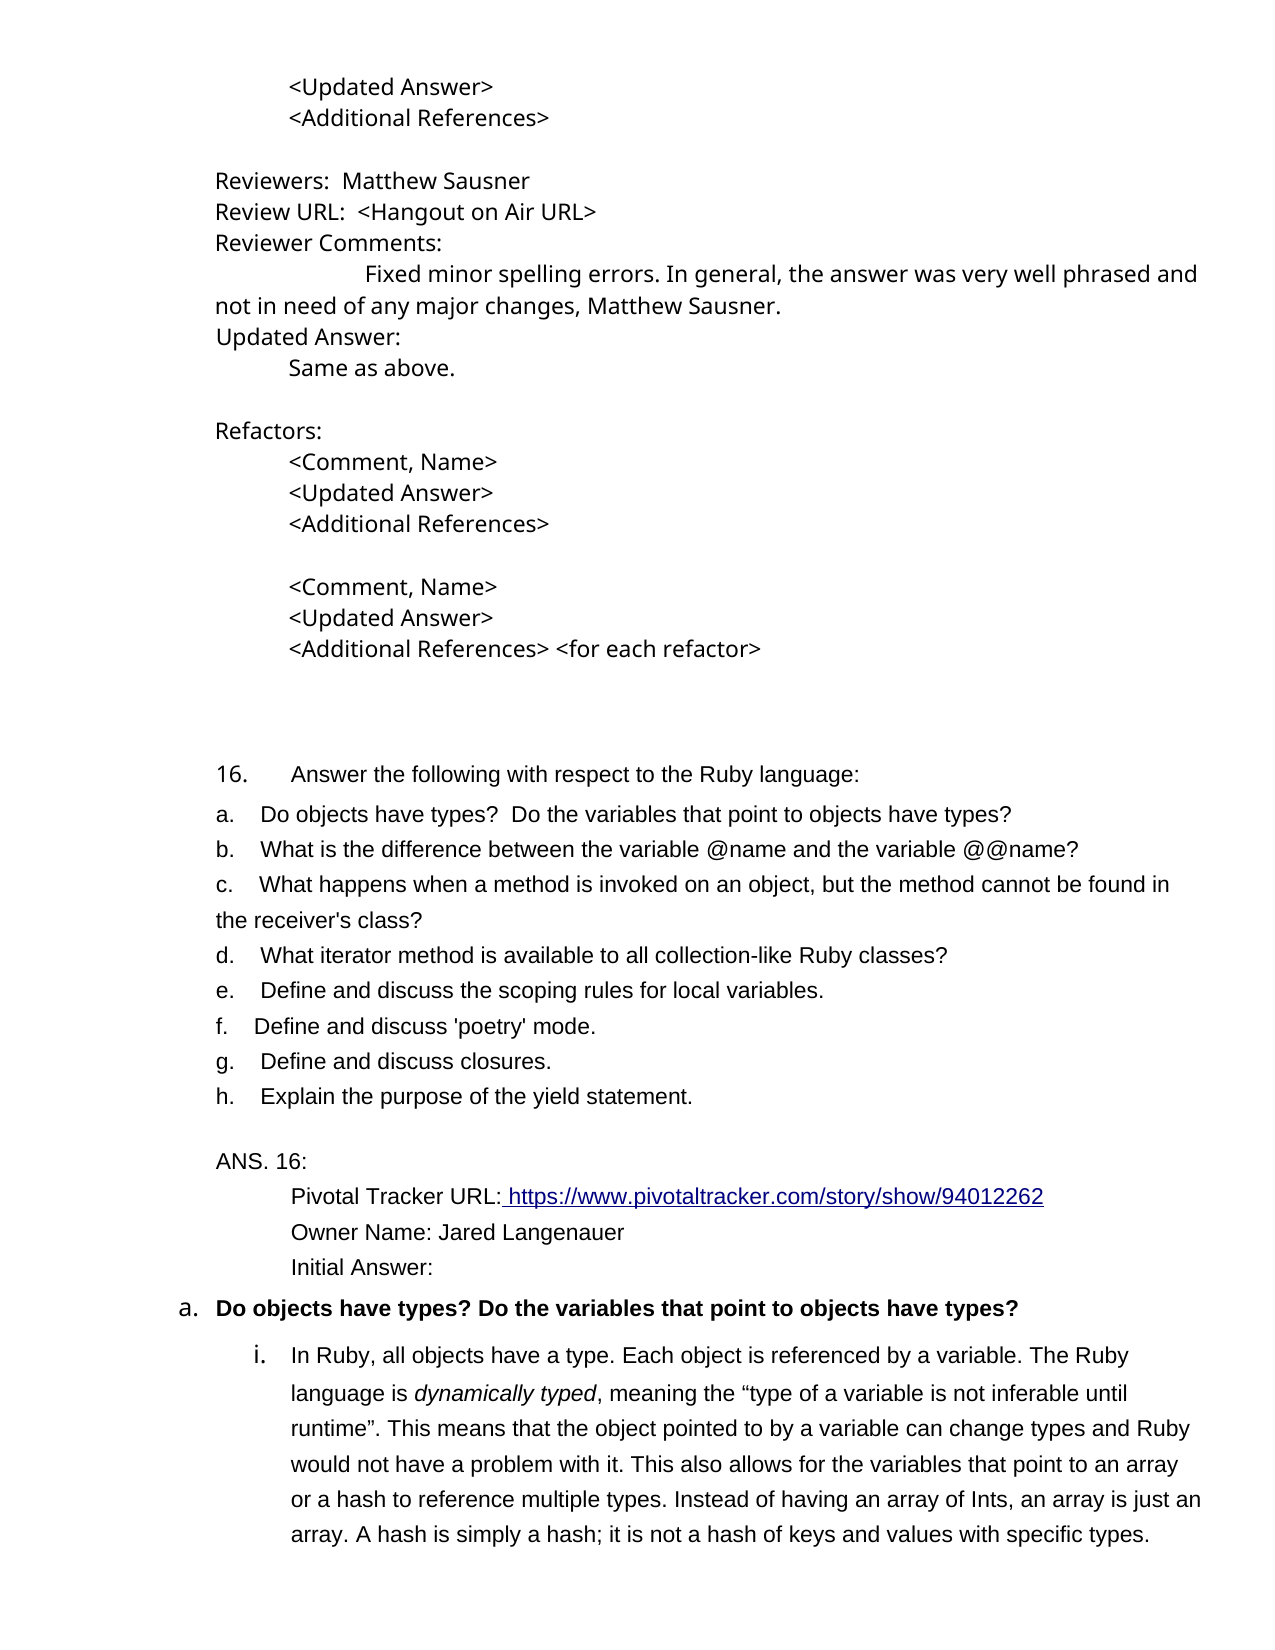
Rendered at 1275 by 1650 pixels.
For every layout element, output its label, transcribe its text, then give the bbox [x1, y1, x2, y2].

text a. Do objects have types? Do the variables that point to objects have types? [216, 801, 1204, 827]
text Fixed minor spelling errors. In general, the answer was very well phrased and not in need of any major changes, Matthew Sausner. [214, 258, 1204, 321]
text Reviewers: Matthew Sausner [214, 164, 1204, 196]
text <Additional References> <for each refactor> [288, 633, 1204, 664]
text b. What is the difference between the variable @name and the variable @@name? [216, 837, 1204, 862]
text Reviewer Comments: [214, 227, 1204, 258]
text Same as above. [288, 352, 1204, 383]
text <Updated Answer> [288, 477, 1204, 508]
text ANS. 16: [216, 1149, 1204, 1174]
text <Comment, Name> [288, 571, 1204, 602]
text 16. Answer the following with respect to the Ruby language: [216, 758, 1204, 789]
list Do objects have types? Do the variables that point to objects have types? [178, 1290, 1204, 1324]
text Initial Answer: [216, 1254, 1204, 1280]
text h. Explain the purpose of the yield statement. [216, 1084, 1204, 1109]
text e. Define and discuss the scoping rules for local variables. [216, 978, 1204, 1004]
text d. What iterator method is available to all collection-like Ruby classes? [216, 943, 1204, 968]
text g. Define and discuss closures. [216, 1049, 1204, 1074]
text Owner Name: Jared Langenauer [216, 1219, 1204, 1245]
text <Comment, Name> [288, 446, 1204, 477]
text Pivotal Tracker URL: https://www.pivotaltracker.com/story/show/94012262 [216, 1184, 1204, 1209]
text Refactors: [214, 414, 1204, 446]
text <Updated Answer> [288, 602, 1204, 633]
text <Updated Answer> [288, 71, 1204, 102]
text <Additional References> [288, 508, 1204, 539]
text f. Define and discuss 'poetry' mode. [216, 1013, 1204, 1039]
text Review URL: <Hangout on Air URL> [214, 196, 1204, 227]
text Updated Answer: [141, 321, 1204, 352]
text c. What happens when a method is invoked on an object, but the method cannot be found in the receiver's class? [216, 872, 1204, 933]
list In Ruby, all objects have a type. Each object is referenced by a variable. The Ruby language is dynamically typed, meaning the “type of a variable is not inferable until runtime”. This means that the object pointed to by a variable can change types and Ruby would not have a problem with it. This also allows for the variables that point to an array or a hash to reference multiple types. Instead of having an array of Ints, an array is just an array. A hash is simply a hash; it is not a hash of keys and values with specific types. [253, 1337, 1204, 1547]
text <Additional References> [288, 102, 1204, 133]
